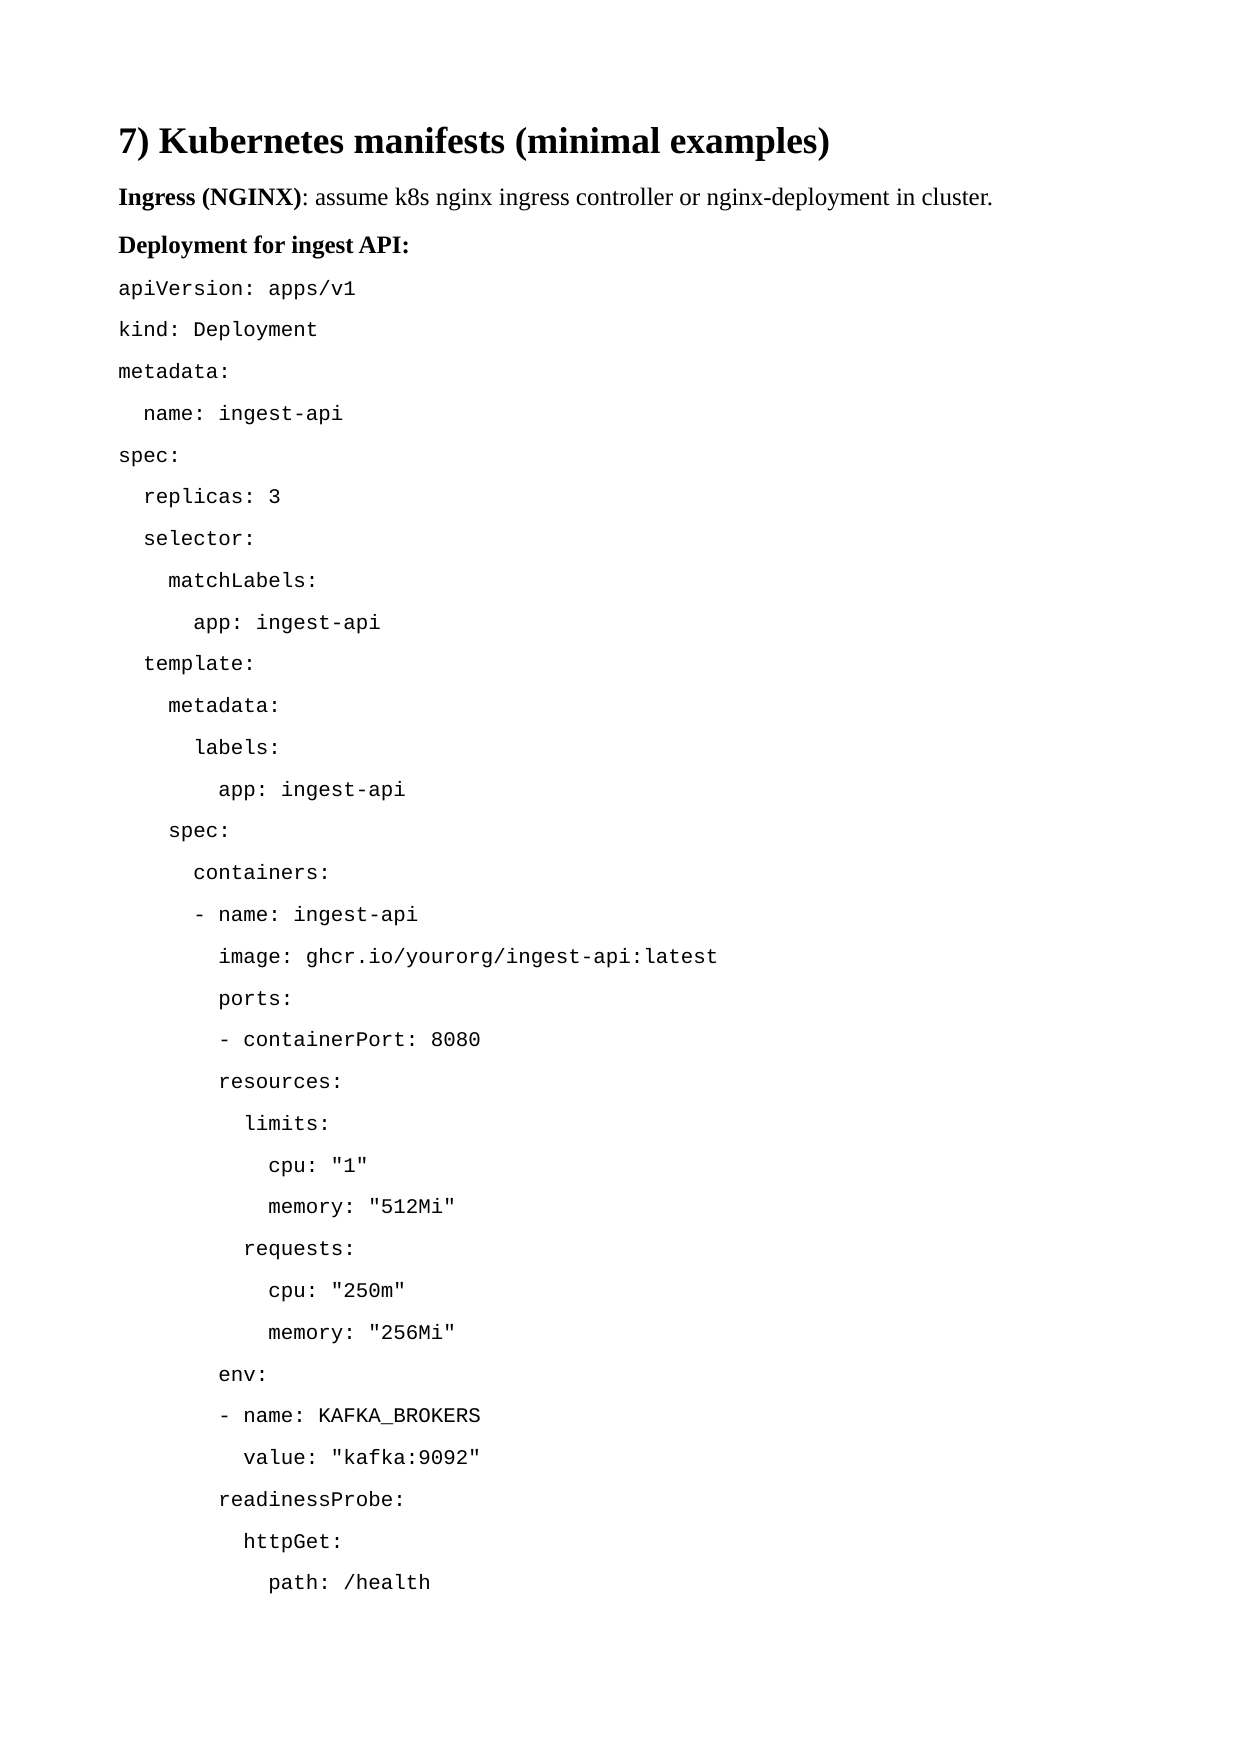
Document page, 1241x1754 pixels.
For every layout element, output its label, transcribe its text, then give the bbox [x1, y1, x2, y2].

text matchLabels: [118, 570, 1122, 593]
text kind: Deployment [118, 319, 1122, 343]
text Ingress (NGINX): assume k8s nginx ingress controller or nginx-deployment in cluster. [118, 182, 1122, 211]
text requests: [118, 1238, 1122, 1262]
text memory: "256Mi" [118, 1322, 1122, 1345]
text containers: [118, 862, 1122, 886]
text app: ingest-api [118, 779, 1122, 802]
text - name: ingest-api [118, 904, 1122, 928]
text metadata: [118, 695, 1122, 719]
text metadata: [118, 361, 1122, 385]
text name: ingest-api [118, 403, 1122, 426]
text value: "kafka:9092" [118, 1447, 1122, 1471]
text readinessProbe: [118, 1489, 1122, 1512]
text spec: [118, 444, 1122, 468]
text image: ghcr.io/yourorg/ingest-api:latest [118, 946, 1122, 969]
text memory: "512Mi" [118, 1196, 1122, 1220]
text Deployment for ingest API: [118, 230, 1122, 259]
text limits: [118, 1113, 1122, 1137]
text - containerPort: 8080 [118, 1029, 1122, 1053]
text template: [118, 653, 1122, 677]
text cpu: "250m" [118, 1280, 1122, 1304]
text app: ingest-api [118, 612, 1122, 635]
text apiVersion: apps/v1 [118, 277, 1122, 301]
text replicas: 3 [118, 486, 1122, 510]
text labels: [118, 737, 1122, 761]
text spec: [118, 821, 1122, 844]
text env: [118, 1363, 1122, 1387]
text httpGet: [118, 1531, 1122, 1554]
text selector: [118, 528, 1122, 552]
text ports: [118, 988, 1122, 1011]
text path: /health [118, 1572, 1122, 1596]
text resources: [118, 1071, 1122, 1095]
subtitle 7) Kubernetes manifests (minimal examples) [118, 118, 1122, 161]
text cpu: "1" [118, 1155, 1122, 1178]
text - name: KAFKA_BROKERS [118, 1405, 1122, 1429]
